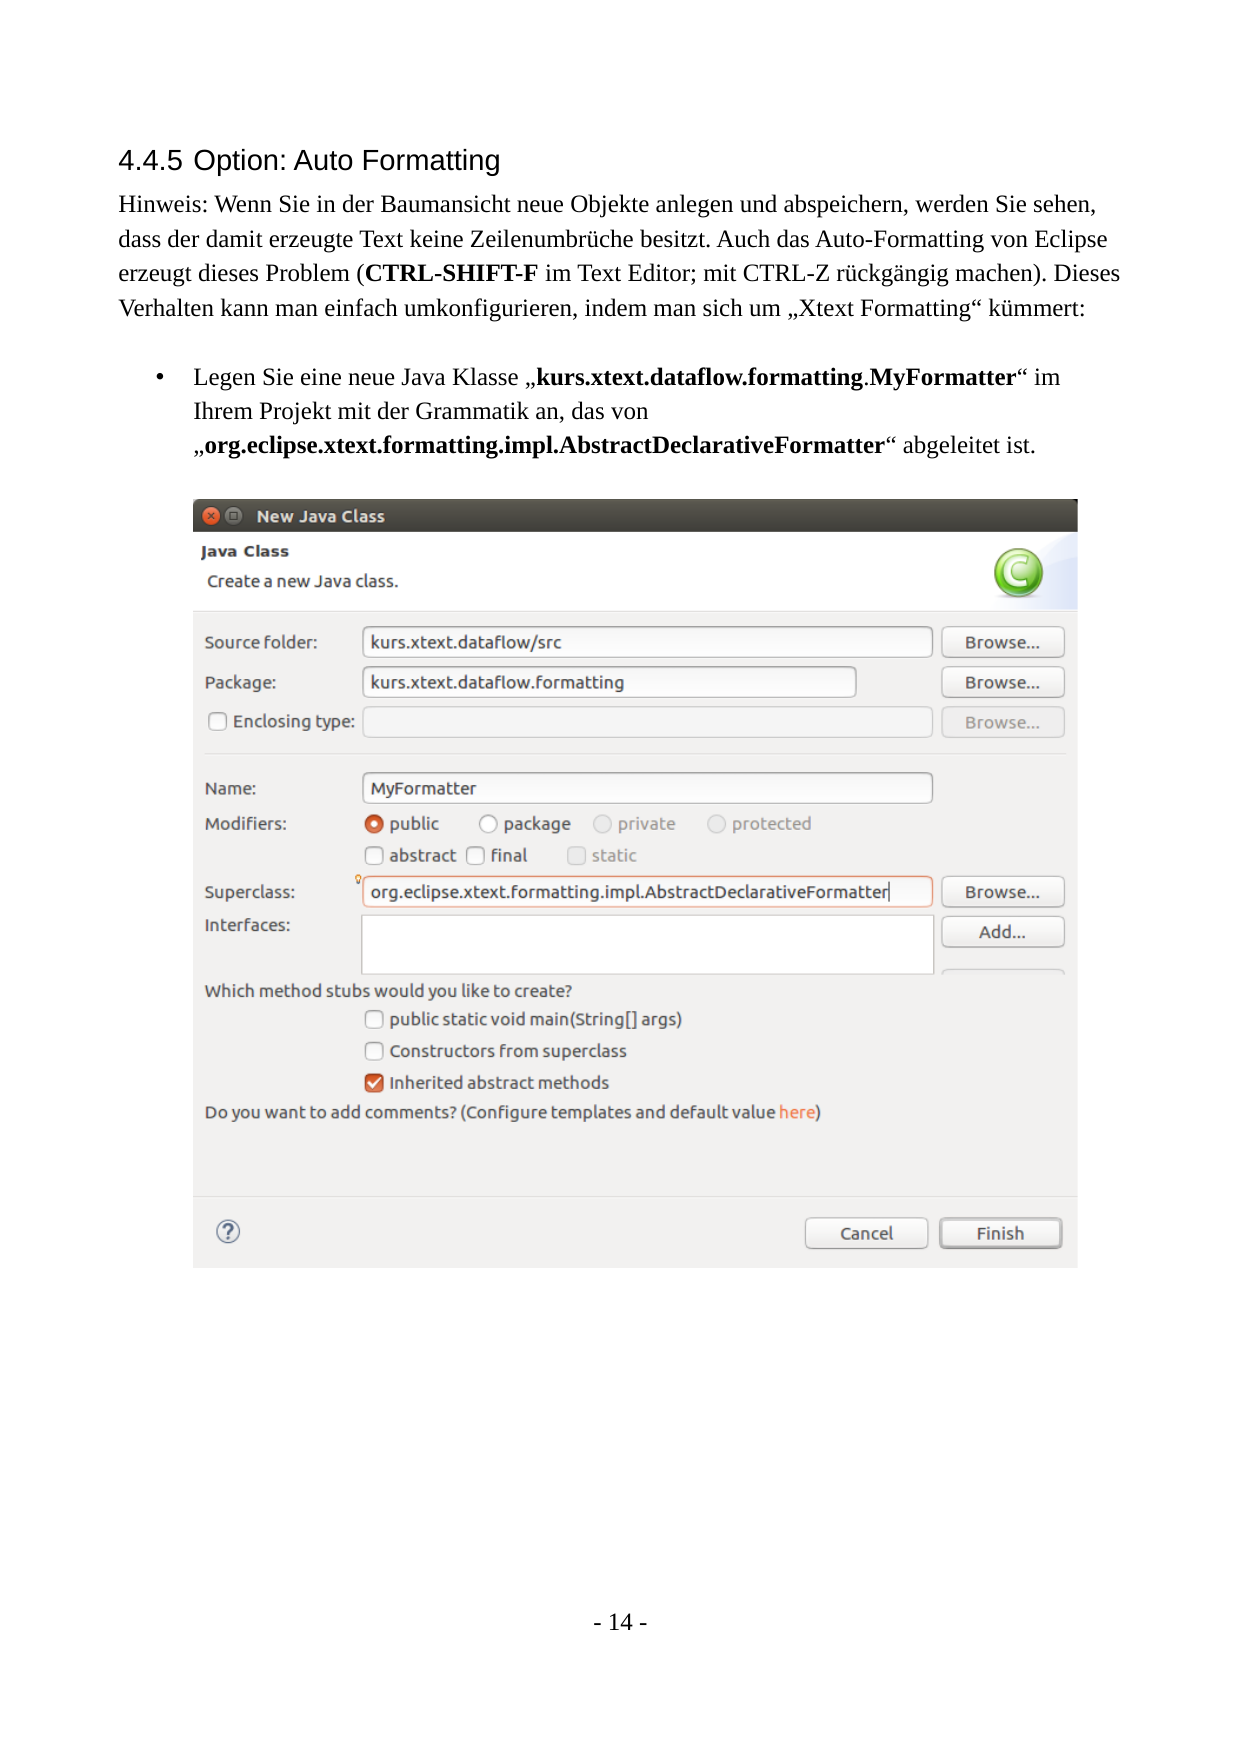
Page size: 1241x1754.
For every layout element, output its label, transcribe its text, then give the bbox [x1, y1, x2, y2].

subtitle Option: Auto Formatting [118, 143, 1122, 177]
text Hinweis: Wenn Sie in der Baumansicht neue Objekte anlegen und abspeichern, werden Sie sehen, dass der damit erzeugte Text keine Zeilenumbrüche besitzt. Auch das Auto-Formatting von Eclipse erzeugt dieses Problem (CTRL-SHIFT-F im Text Editor; mit CTRL-Z rückgängig machen). Dieses Verhalten kann man einfach umkonfigurieren, indem man sich um „Xtext Formatting“ kümmert: [118, 189, 1122, 321]
picture [193, 499, 1078, 1268]
list Legen Sie eine neue Java Klasse „kurs.xtext.dataflow.formatting.MyFormatter“ im Ihrem Projekt mit der Grammatik an, das von „org.eclipse.xtext.formatting.impl.AbstractDeclarativeFormatter“ abgeleitet ist. [156, 362, 1122, 459]
